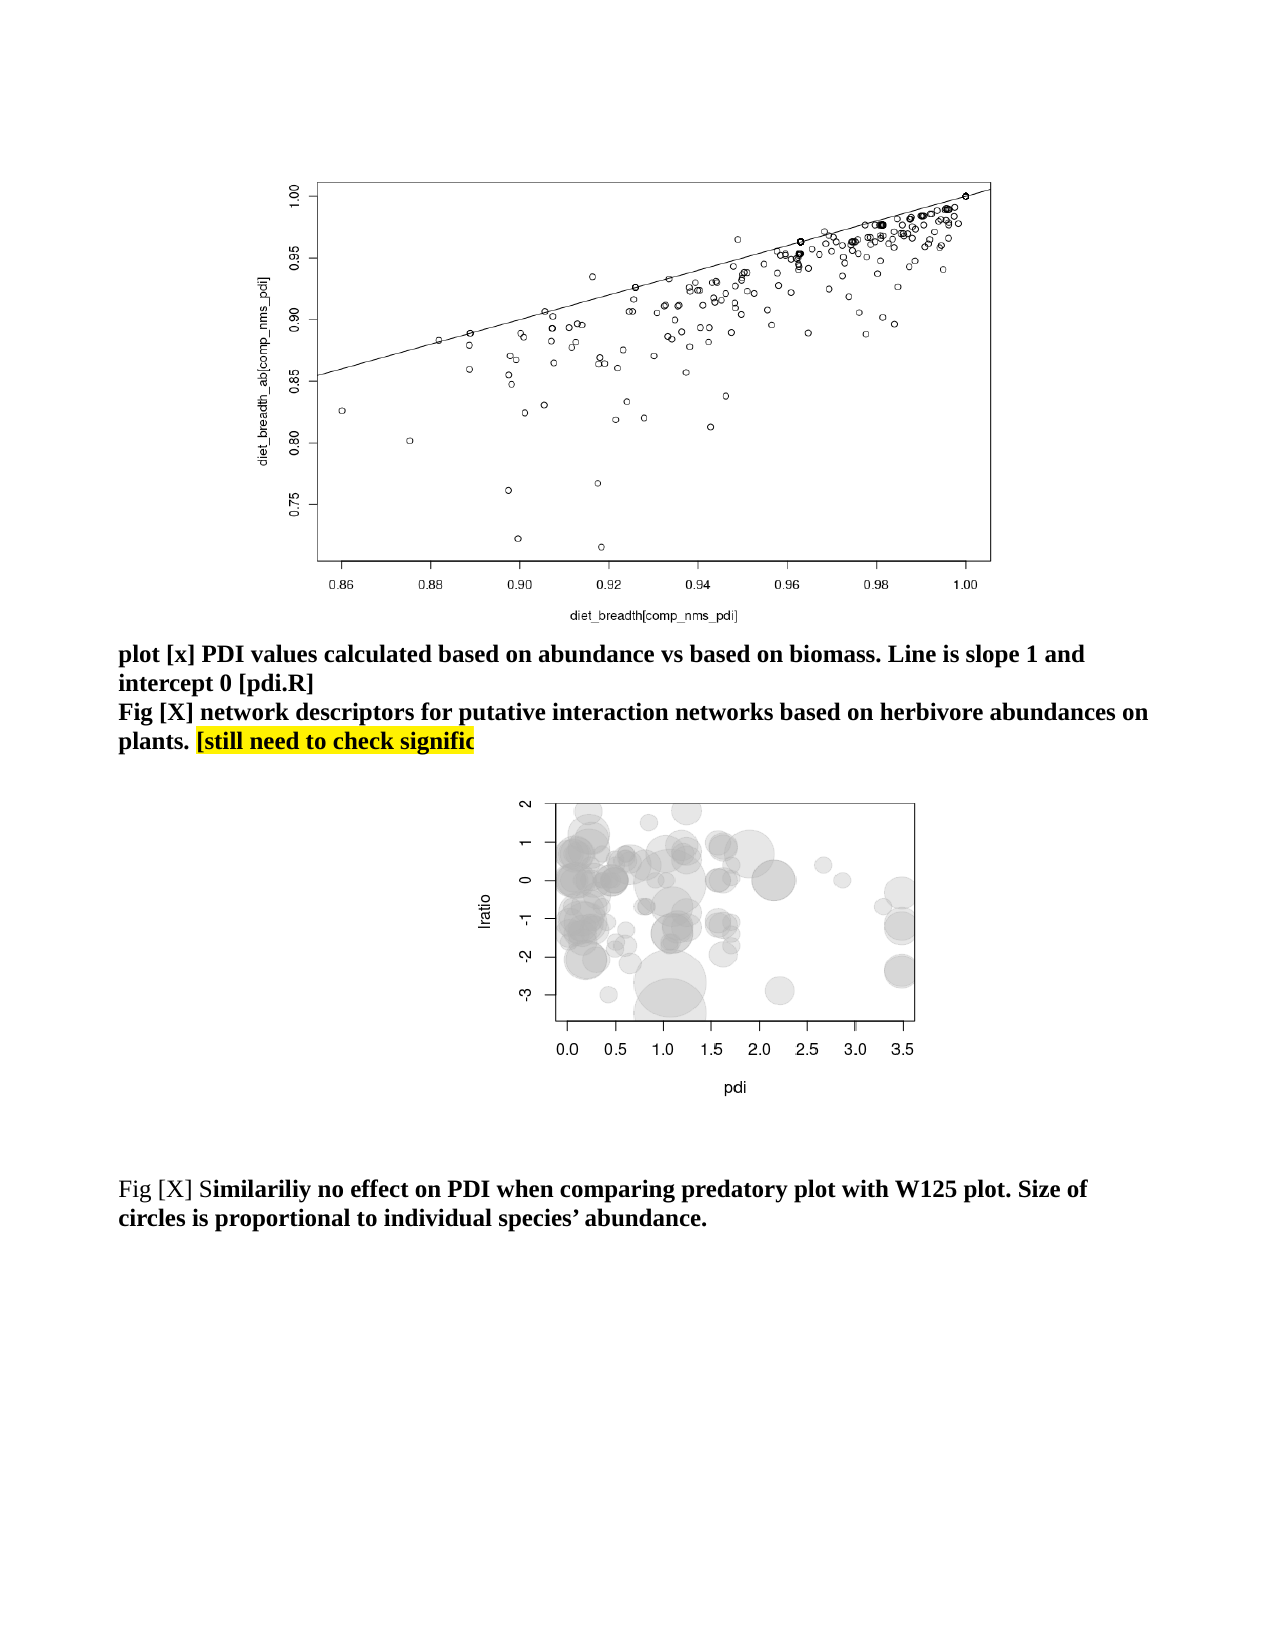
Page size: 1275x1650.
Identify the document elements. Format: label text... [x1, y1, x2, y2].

picture [473, 726, 958, 1117]
text Fig [X] Similariliy no effect on PDI when comparing predatory plot with W125 plot. Size of circles is proportional to individual species’ abundance. [118, 1174, 1157, 1232]
picture [253, 118, 1023, 640]
text Fig [X] network descriptors for putative interaction networks based on herbivore abundances on plants. [still need to check significance for some of these] [118, 697, 1157, 754]
text plot [x] PDI values calculated based on abundance vs based on biomass. Line is slope 1 and intercept 0 [pdi.R] [118, 118, 1157, 697]
